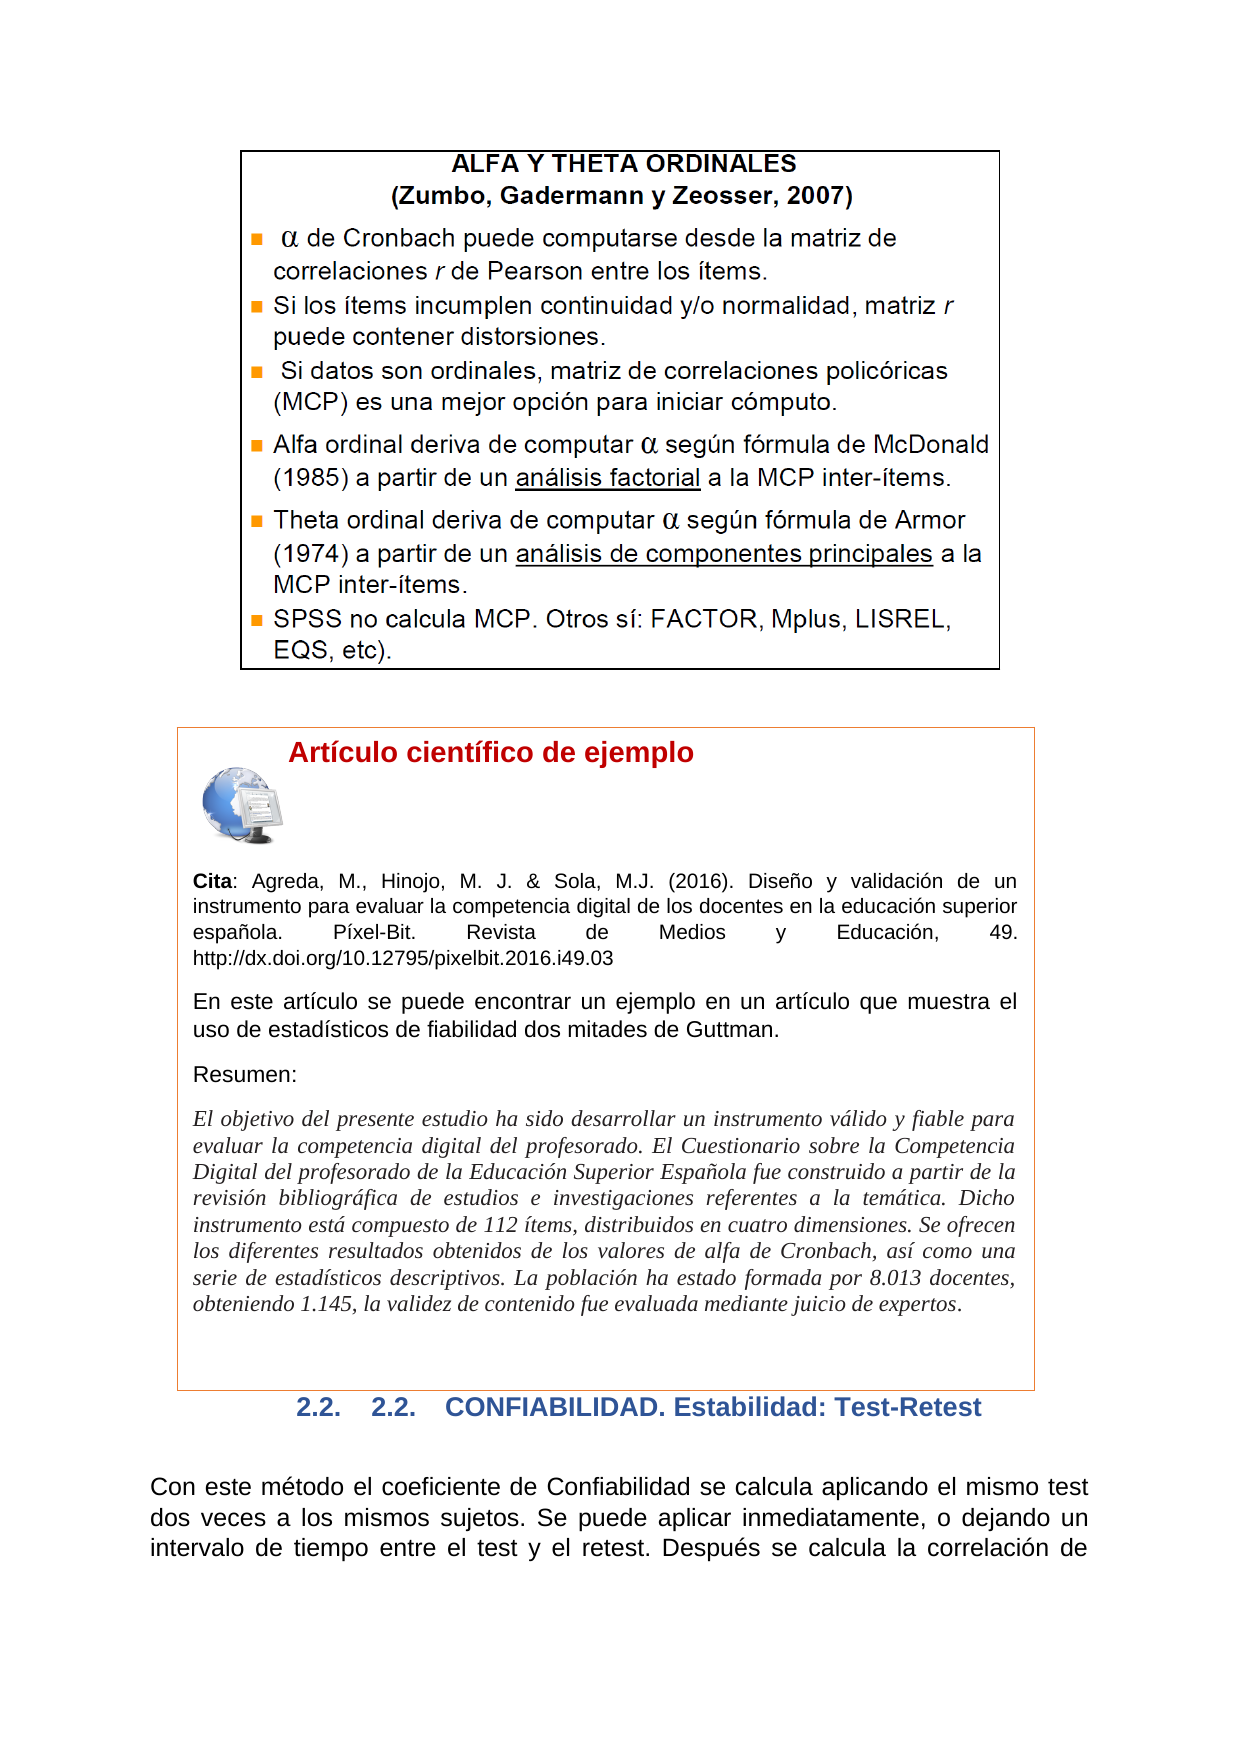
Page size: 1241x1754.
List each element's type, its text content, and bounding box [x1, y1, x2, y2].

text Con este método el coeficiente de Confiabilidad se calcula aplicando el mismo test dos veces a los mismos sujetos. Se puede aplicar inmediatamente, o dejando un intervalo de tiempo entre el test y el retest. Después se calcula la correlación de [150, 1472, 1090, 1562]
text Resumen: [193, 1061, 1019, 1087]
list CONFIABILIDAD. Estabilidad: Test-Retest [187, 786, 1090, 1422]
text El objetivo del presente estudio ha sido desarrollar un instrumento válido y fiable para evaluar la competencia digital del profesorado. El Cuestionario sobre la Competencia Digital del profesorado de la Educación Superior Española fue construido a partir de la revisión bibliográfica de estudios e investigaciones referentes a la temática. Dicho instrumento está compuesto de 112 ítems, distribuidos en cuatro dimensiones. Se ofrecen los diferentes resultados obtenidos de los valores de alfa de Cronbach, así como una serie de estadísticos descriptivos. La población ha estado formada por 8.013 docentes, obteniendo 1.145, la validez de contenido fue evaluada mediante juicio de expertos. [193, 1105, 1019, 1316]
text En este artículo se puede encontrar un ejemplo en un artículo que muestra el uso de estadísticos de fiabilidad dos mitades de Guttman. [193, 988, 1019, 1042]
text Cita: Agreda, M., Hinojo, M. J. & Sola, M.J. (2016). Diseño y validación de un instrumento para evaluar la competencia digital de los docentes en la educación superior española. Píxel-Bit. Revista de Medios y Educación, 49. http://dx.doi.org/10.12795/pixelbit.2016.i49.03 [193, 868, 1019, 969]
text Artículo científico de ejemplo [193, 735, 1019, 849]
